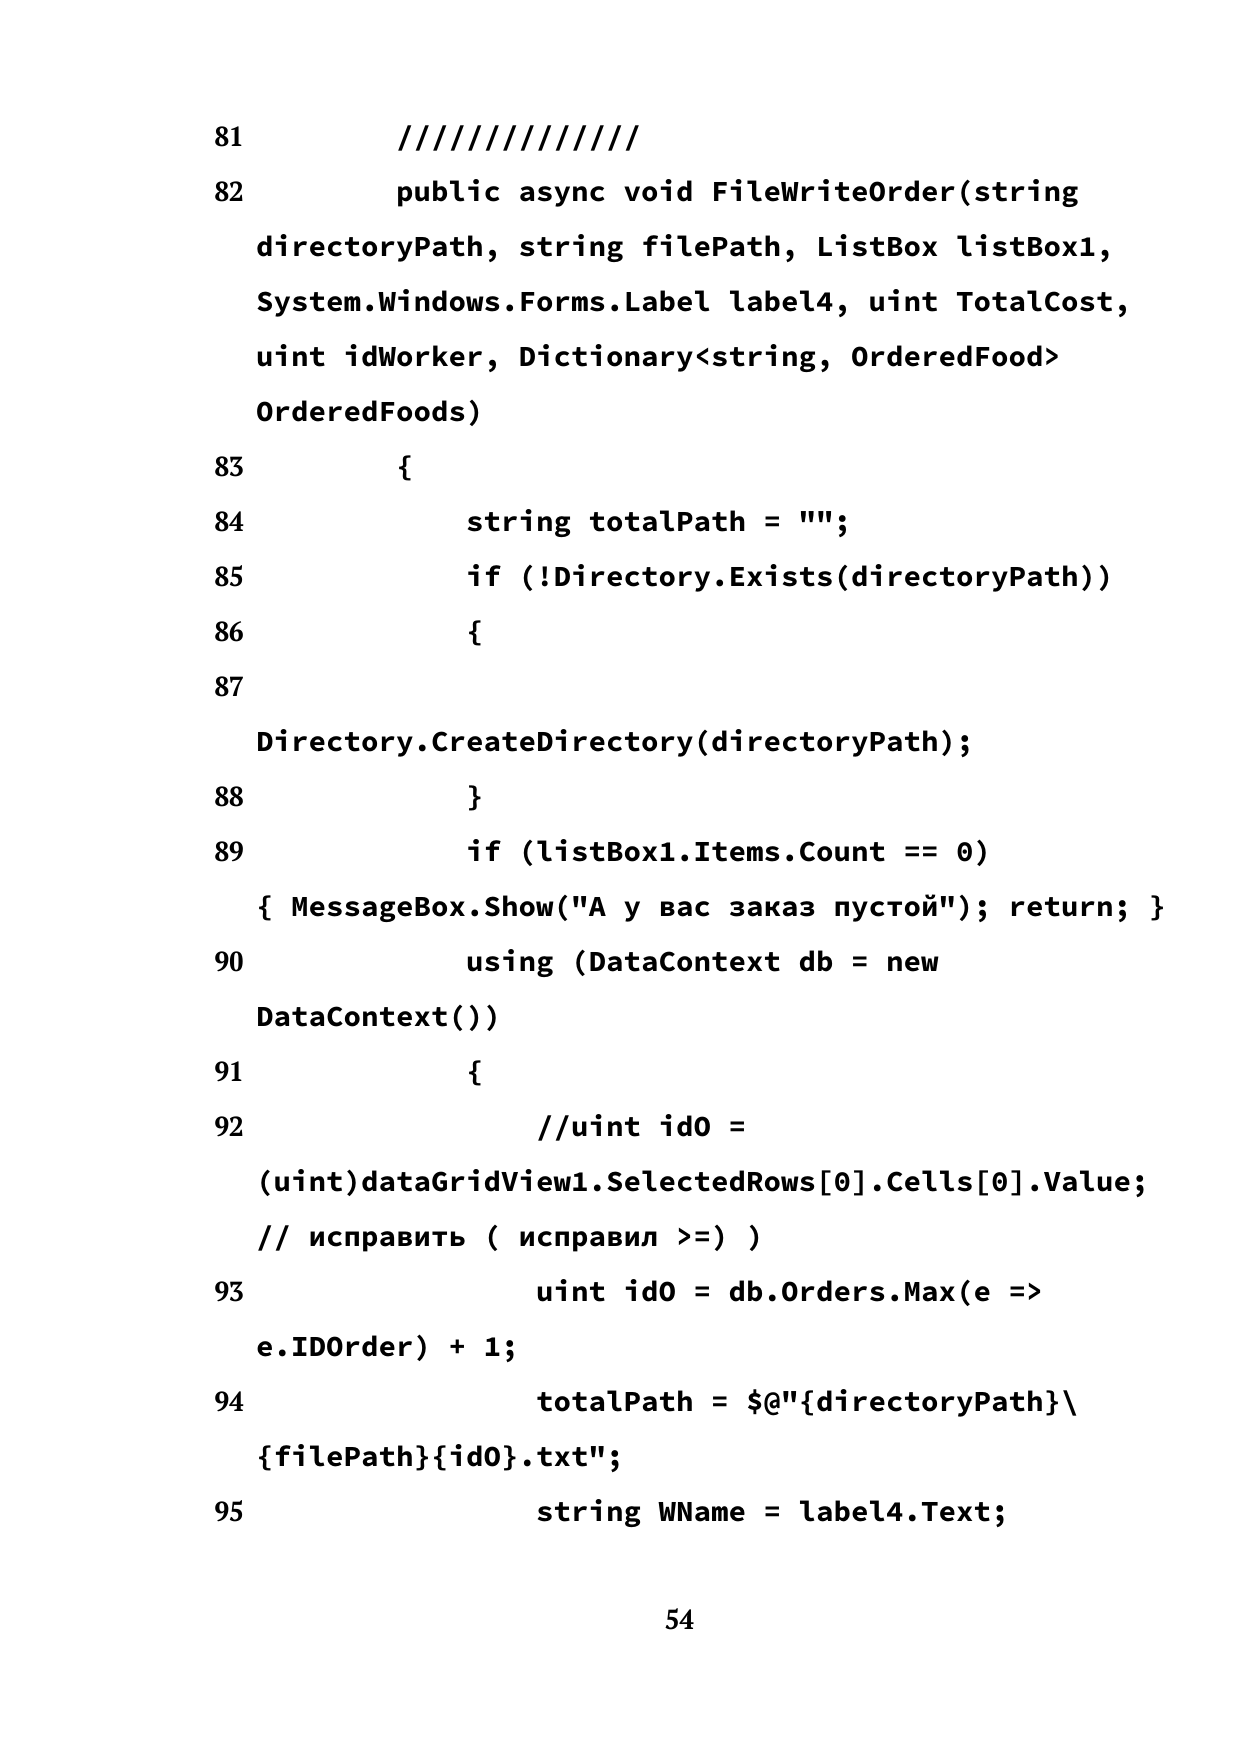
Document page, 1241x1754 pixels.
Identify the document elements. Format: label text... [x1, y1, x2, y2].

list if (!Directory.Exists(directoryPath)) [214, 558, 1181, 595]
list using (DataContext db = new DataContext()) [214, 943, 1181, 1035]
list Directory.CreateDirectory(directoryPath); [214, 668, 1181, 760]
list //uint idO = (uint)dataGridView1.SelectedRows[0].Cells[0].Value; // исправить ( исправил >=) ) [214, 1108, 1181, 1255]
list { [214, 448, 1181, 485]
list { [214, 613, 1181, 650]
list if (listBox1.Items.Count == 0) { MessageBox.Show("А у вас заказ пустой"); return; } [214, 833, 1181, 925]
list public async void FileWriteOrder(string directoryPath, string filePath, ListBox listBox1, System.Windows.Forms.Label label4, uint TotalCost, uint idWorker, Dictionary<string, OrderedFood> OrderedFoods) [214, 173, 1181, 430]
list string totalPath = ""; [214, 503, 1181, 540]
list ////////////// [214, 118, 1181, 155]
list totalPath = $@"{directoryPath}\{filePath}{idO}.txt"; [214, 1383, 1181, 1475]
list string WName = label4.Text; [214, 1493, 1181, 1530]
list uint idO = db.Orders.Max(e => e.IDOrder) + 1; [214, 1273, 1181, 1365]
list { [214, 1053, 1181, 1090]
list } [214, 778, 1181, 815]
